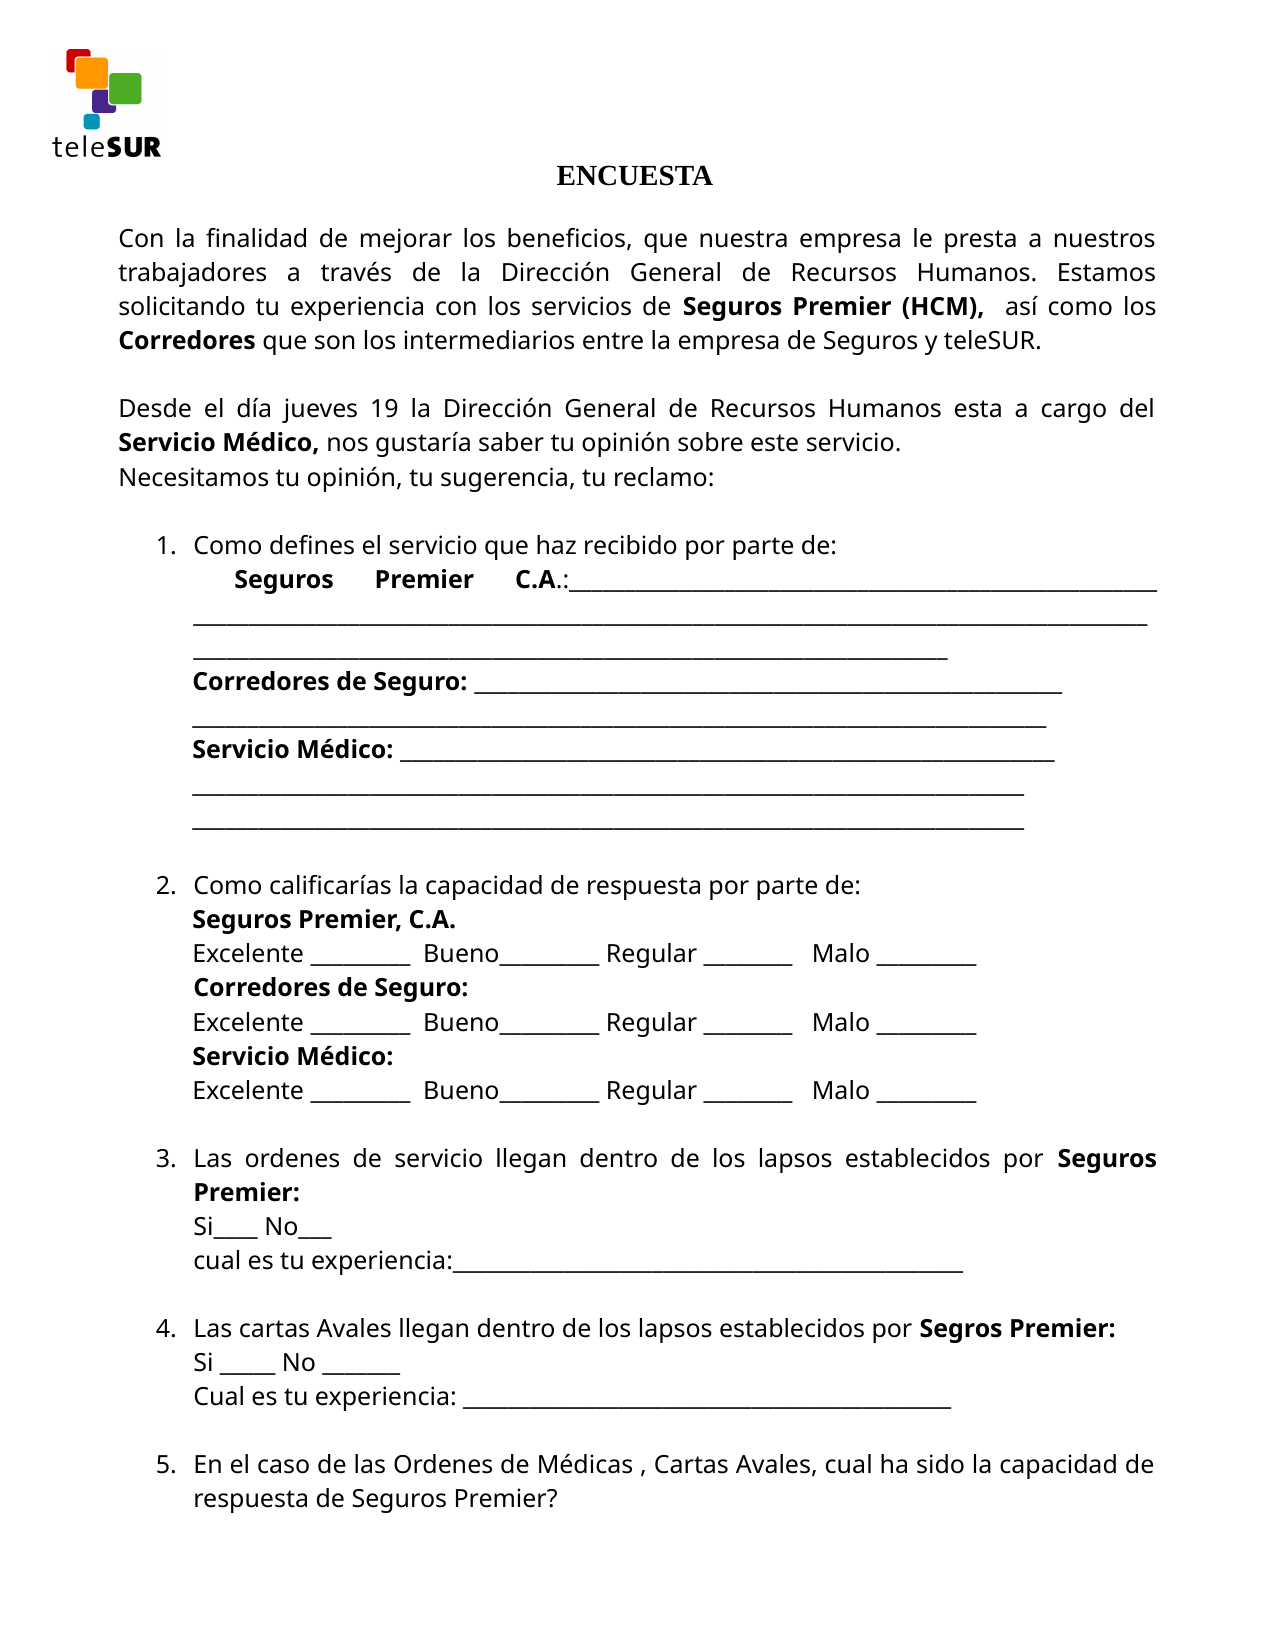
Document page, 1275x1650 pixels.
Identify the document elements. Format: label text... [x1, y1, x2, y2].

text Servicio Médico: [118, 1038, 1157, 1072]
text Servicio Médico: ___________________________________________________________ [118, 732, 1157, 766]
text Necesitamos tu opinión, tu sugerencia, tu reclamo: [118, 459, 1157, 493]
list Cual es tu experiencia: ____________________________________________ [156, 1379, 1157, 1413]
text ___________________________________________________________________________ [118, 800, 1157, 834]
list Seguros Premier C.A.:_____________________________________________________ __________________________________________________________________________________________________________________________________________________________ [156, 561, 1157, 663]
text Seguros Premier, C.A. [118, 902, 1157, 936]
text ___________________________________________________________________________ [118, 766, 1157, 800]
list Como defines el servicio que haz recibido por parte de: [156, 527, 1157, 561]
list cual es tu experiencia:______________________________________________ [156, 1243, 1157, 1277]
list Las cartas Avales llegan dentro de los lapsos establecidos por Segros Premier: [156, 1311, 1157, 1345]
text ENCUESTA [118, 118, 1157, 192]
list Si____ No___ [156, 1208, 1157, 1243]
list Las ordenes de servicio llegan dentro de los lapsos establecidos por Seguros Premier: [156, 1140, 1157, 1208]
text Desde el día jueves 19 la Dirección General de Recursos Humanos esta a cargo del Servicio Médico, nos gustaría saber tu opinión sobre este servicio. [118, 391, 1157, 459]
text Excelente _________ Bueno_________ Regular ________ Malo _________ [118, 936, 1157, 970]
text Excelente _________ Bueno_________ Regular ________ Malo _________ [118, 1004, 1157, 1038]
list Como calificarías la capacidad de respuesta por parte de: [156, 868, 1157, 902]
list En el caso de las Ordenes de Médicas , Cartas Avales, cual ha sido la capacidad de respuesta de Seguros Premier? [156, 1447, 1157, 1515]
text Excelente _________ Bueno_________ Regular ________ Malo _________ [118, 1072, 1157, 1106]
text _____________________________________________________________________________ [118, 698, 1157, 732]
list Si _____ No _______ [156, 1345, 1157, 1379]
text Con la finalidad de mejorar los beneficios, que nuestra empresa le presta a nuestros trabajadores a través de la Dirección General de Recursos Humanos. Estamos solicitando tu experiencia con los servicios de Seguros Premier (HCM), así como los Corredores que son los intermediarios entre la empresa de Seguros y teleSUR. [118, 221, 1157, 357]
text Corredores de Seguro: _____________________________________________________ [118, 663, 1157, 698]
list Corredores de Seguro: [156, 970, 1157, 1004]
